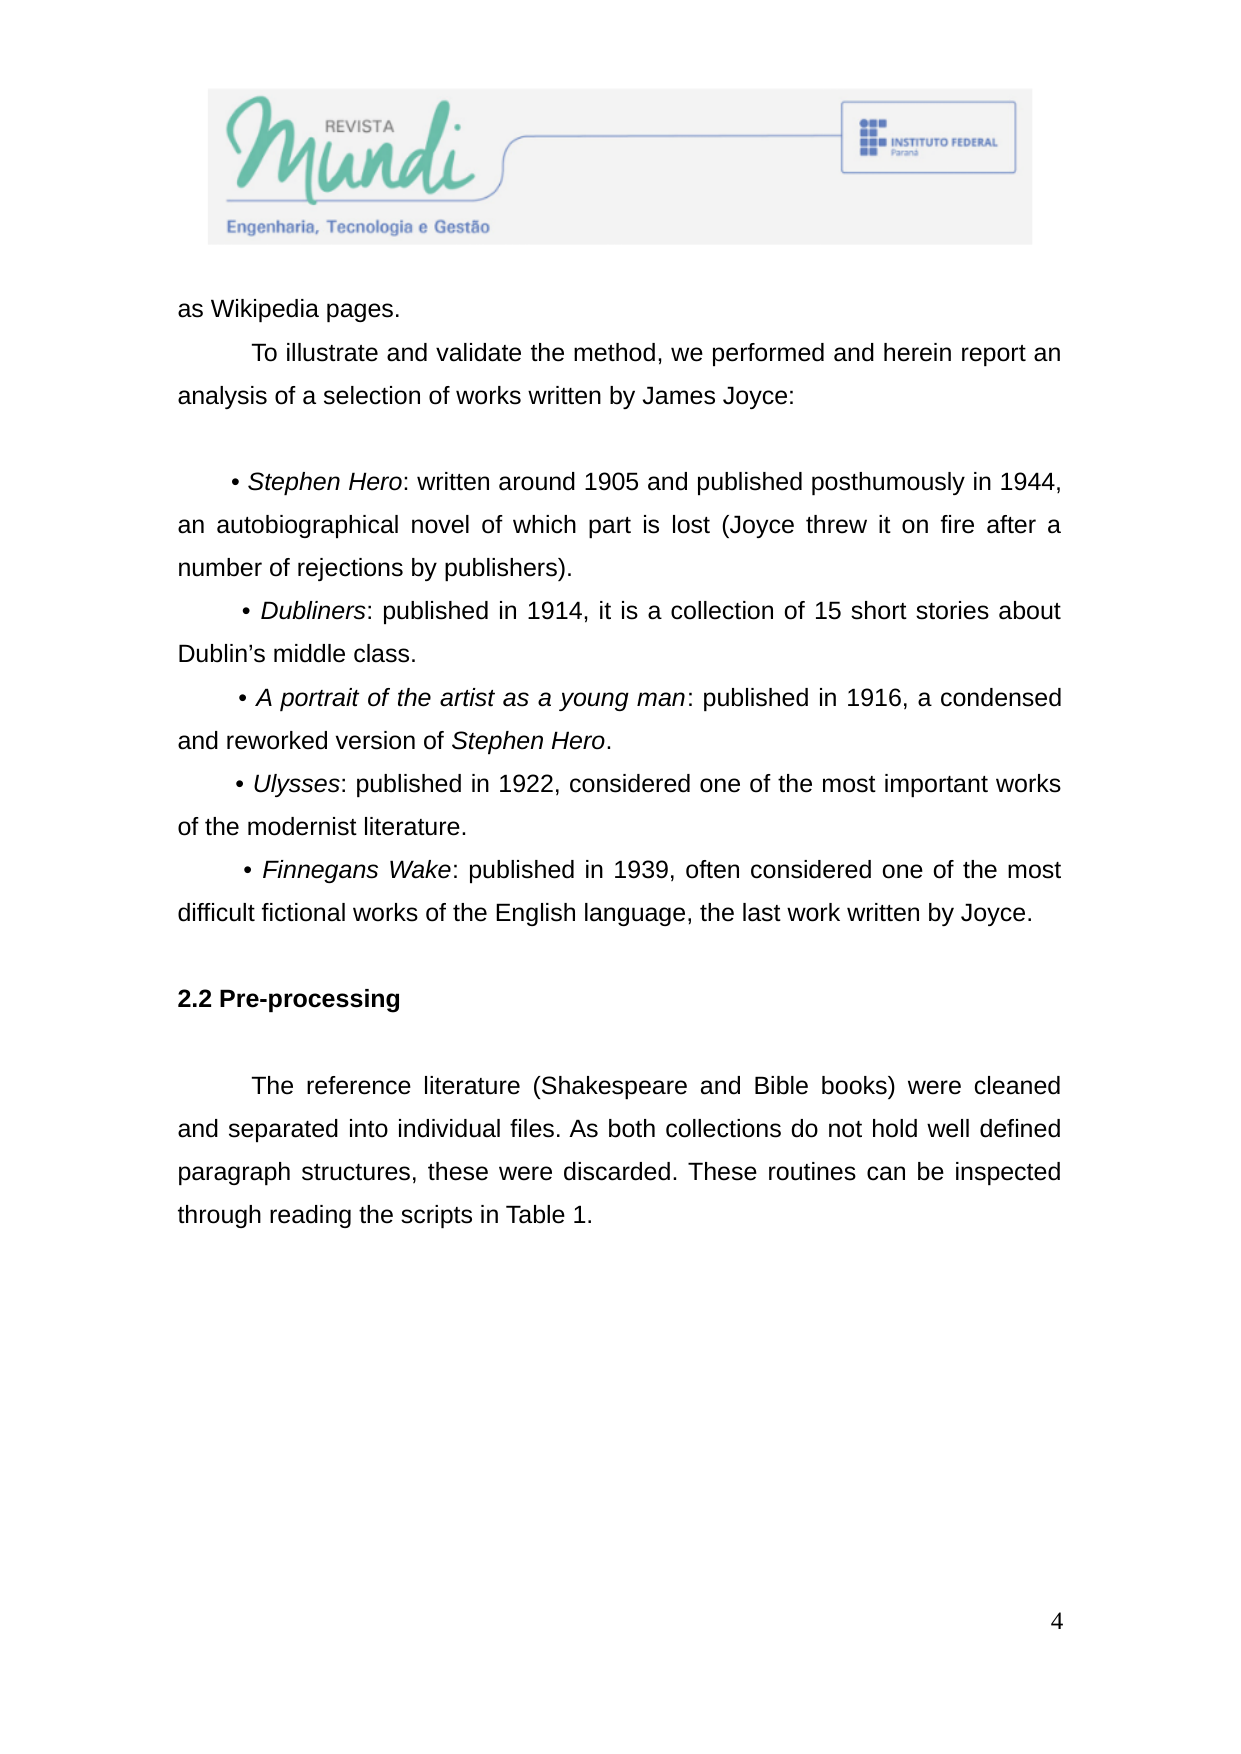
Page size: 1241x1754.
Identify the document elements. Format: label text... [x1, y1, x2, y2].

text • Finnegans Wake: published in 1939, often considered one of the most difficult fictional works of the English language, the last work written by Joyce. [177, 855, 1063, 927]
text • Ulysses: published in 1922, considered one of the most important works of the modernist literature. [177, 769, 1063, 841]
text To illustrate and validate the method, we performed and herein report an analysis of a selection of works written by James Joyce: [177, 337, 1063, 409]
text as Wikipedia pages. [177, 294, 1063, 323]
text • A portrait of the artist as a young man: published in 1916, a condensed and reworked version of Stephen Hero. [177, 682, 1063, 754]
picture [207, 75, 1033, 266]
text 2.2 Pre-processing [177, 984, 1063, 1013]
text • Stephen Hero: written around 1905 and published posthumously in 1944, an autobiographical novel of which part is lost (Joyce threw it on fire after a number of rejections by publishers). [177, 467, 1063, 582]
text • Dubliners: published in 1914, it is a collection of 15 short stories about Dublin’s middle class. [177, 596, 1063, 668]
text The reference literature (Shakespeare and Bible books) were cleaned and separated into individual files. As both collections do not hold well defined paragraph structures, these were discarded. These routines can be inspected through reading the scripts in Table 1. [177, 1071, 1063, 1229]
